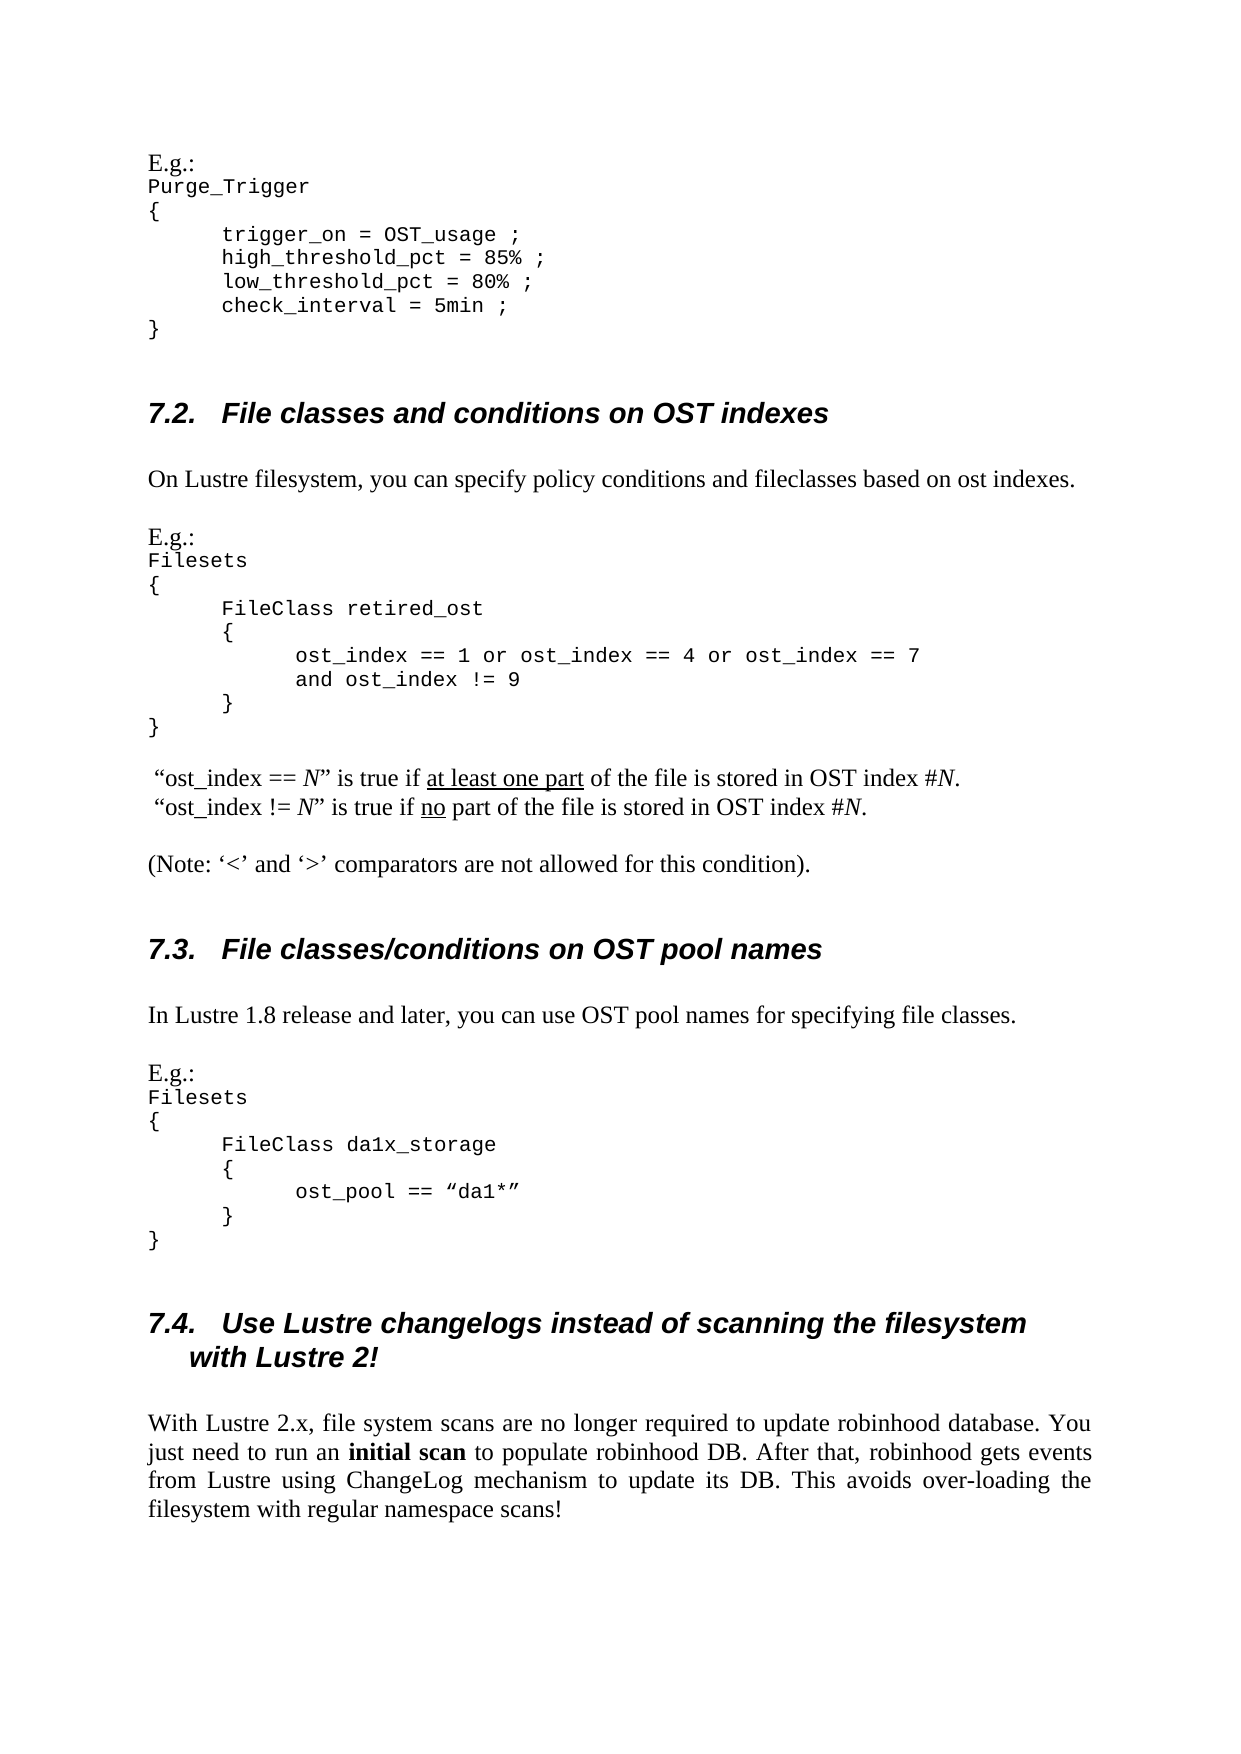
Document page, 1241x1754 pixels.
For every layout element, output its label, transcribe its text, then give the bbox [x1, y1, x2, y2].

text Purge_Trigger [148, 176, 1093, 200]
text With Lustre 2.x, file system scans are no longer required to update robinhood database. You just need to run an initial scan to populate robinhood DB. After that, robinhood gets events from Lustre using ChangeLog mechanism to update its DB. This avoids over-loading the filesystem with regular namespace scans! [148, 1408, 1093, 1523]
text E.g.: [148, 148, 1093, 176]
text Filesets [148, 1087, 1093, 1110]
text In Lustre 1.8 release and later, you can use OST pool names for specifying file classes. [148, 1001, 1093, 1029]
subtitle Use Lustre changelogs instead of scanning the filesystem with Lustre 2! [148, 1306, 1093, 1373]
text } [148, 1229, 1093, 1252]
text } [148, 716, 1093, 739]
text (Note: ‘<’ and ‘>’ comparators are not allowed for this condition). [148, 849, 1093, 878]
subtitle File classes/conditions on OST pool names [148, 932, 1093, 966]
text { [148, 621, 1093, 645]
text { [148, 1158, 1093, 1181]
text { [148, 200, 1093, 224]
text check_interval = 5min ; [148, 294, 1093, 318]
text FileClass retired_ost [148, 598, 1093, 621]
text ost_pool == “da1*” [148, 1181, 1093, 1205]
text E.g.: [148, 1058, 1093, 1087]
subtitle File classes and conditions on OST indexes [148, 396, 1093, 429]
text On Lustre filesystem, you can specify policy conditions and fileclasses based on ost indexes. [148, 435, 1093, 493]
text Filesets [148, 550, 1093, 574]
text E.g.: [148, 522, 1093, 550]
text “ost_index == N” is true if at least one part of the file is stored in OST index #N. [148, 763, 1093, 792]
text low_threshold_pct = 80% ; [148, 271, 1093, 294]
text FileClass da1x_storage [148, 1134, 1093, 1158]
text and ost_index != 9 [148, 669, 1093, 692]
text ost_index == 1 or ost_index == 4 or ost_index == 7 [148, 645, 1093, 669]
text trigger_on = OST_usage ; [148, 224, 1093, 247]
text { [148, 574, 1093, 598]
text high_threshold_pct = 85% ; [148, 247, 1093, 271]
text } [148, 692, 1093, 716]
text } [148, 318, 1093, 342]
text “ost_index != N” is true if no part of the file is stored in OST index #N. [148, 792, 1093, 821]
text { [148, 1110, 1093, 1134]
text } [148, 1205, 1093, 1229]
